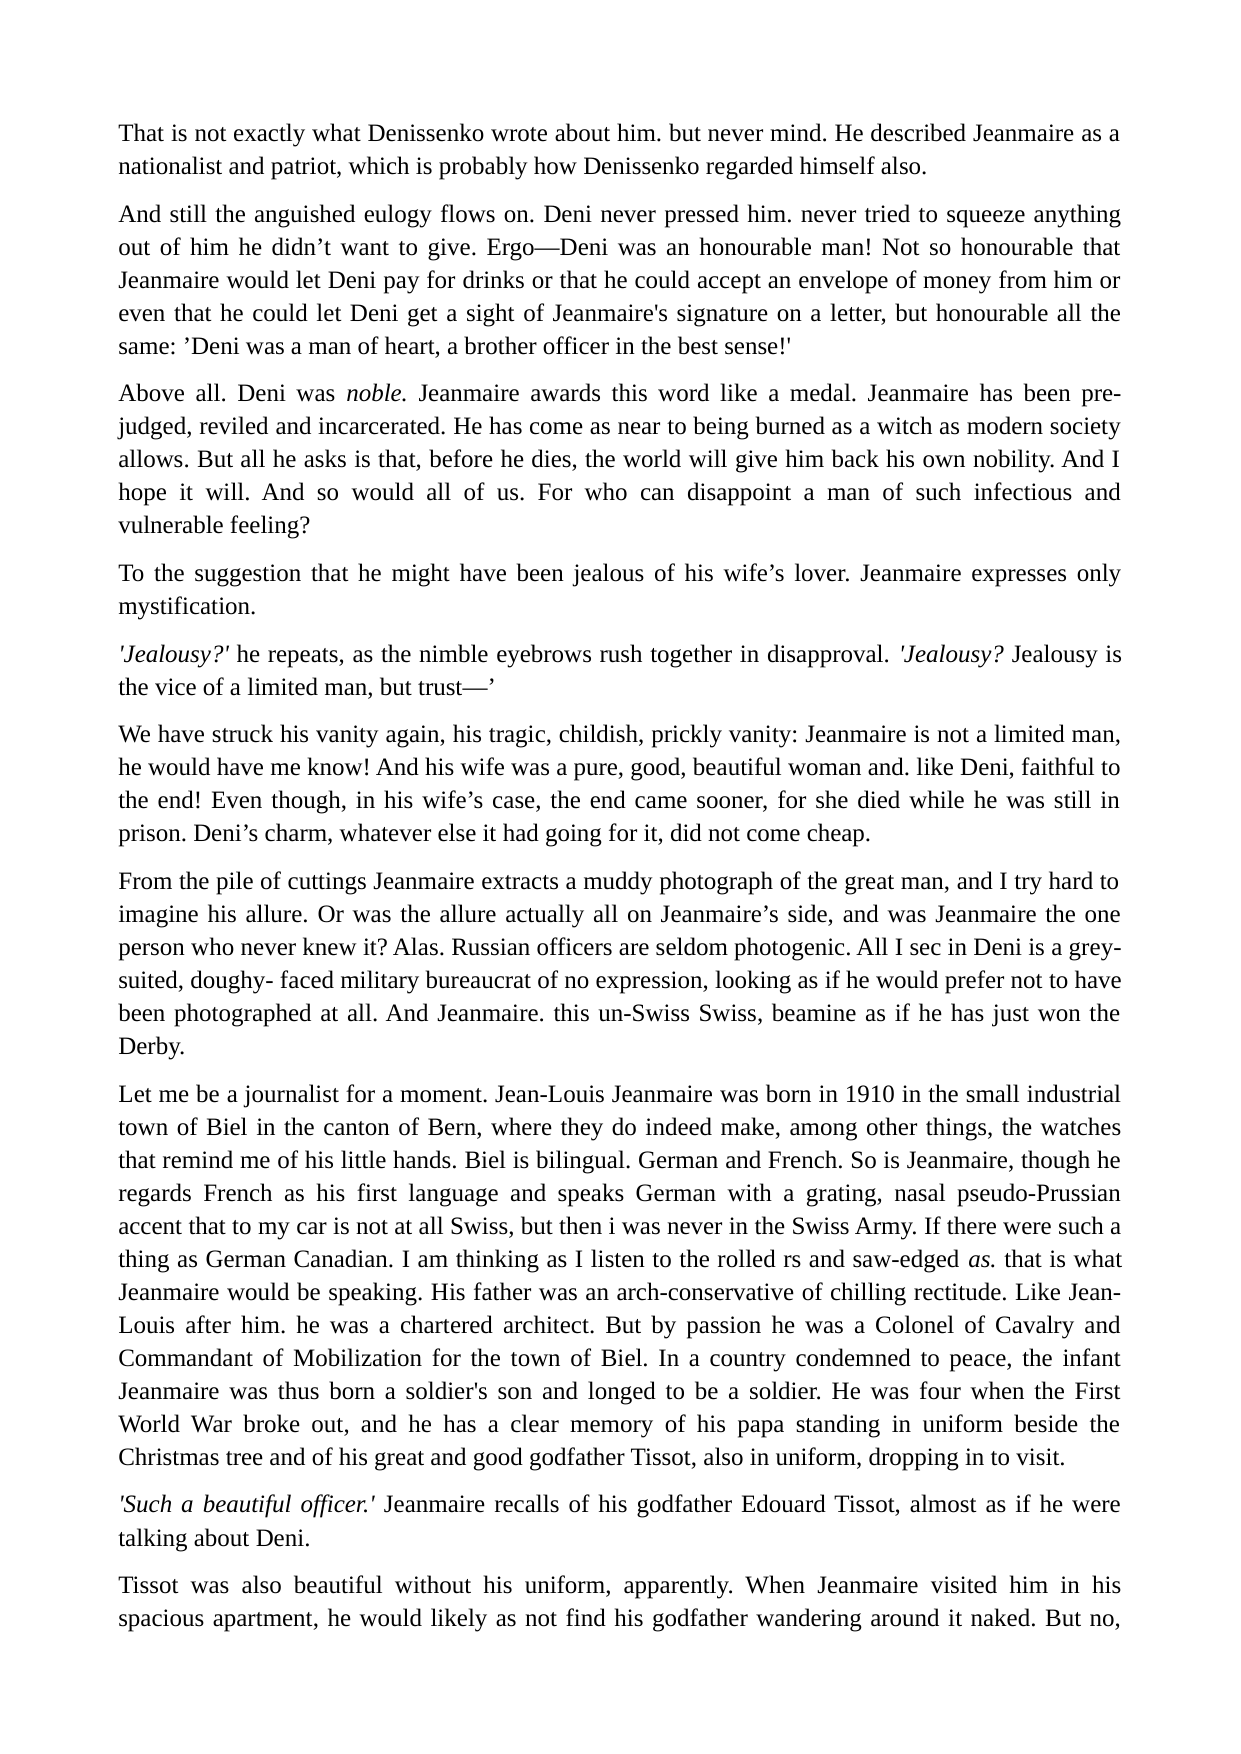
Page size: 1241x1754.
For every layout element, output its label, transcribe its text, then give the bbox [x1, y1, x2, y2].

text And still the anguished eulogy flows on. Deni never pressed him. never tried to squeeze anything out of him he didn’t want to give. Ergo—Deni was an honourable man! Not so honourable that Jeanmaire would let Deni pay for drinks or that he could accept an envelope of money from him or even that he could let Deni get a sight of Jeanmaire's signature on a letter, but honourable all the same: ’Deni was a man of heart, a brother officer in the best sense!' [118, 199, 1122, 359]
text We have struck his vanity again, his tragic, childish, prickly vanity: Jeanmaire is not a limited man, he would have me know! And his wife was a pure, good, beautiful woman and. like Deni, faithful to the end! Even though, in his wife’s case, the end came sooner, for she died while he was still in prison. Deni’s charm, whatever else it had going for it, did not come cheap. [118, 719, 1122, 847]
text That is not exactly what Denissenko wrote about him. but never mind. He described Jeanmaire as a nationalist and patriot, which is probably how Denissenko regarded himself also. [118, 118, 1122, 180]
text Above all. Deni was noble. Jeanmaire awards this word like a medal. Jeanmaire has been pre-judged, reviled and incarcerated. He has come as near to being burned as a witch as modern society allows. But all he asks is that, before he dies, the world will give him back his own nobility. And I hope it will. And so would all of us. For who can disappoint a man of such infectious and vulnerable feeling? [118, 378, 1122, 539]
text 'Such a beautiful officer.' Jeanmaire recalls of his godfather Edouard Tissot, almost as if he were talking about Deni. [118, 1489, 1122, 1551]
text Tissot was also beautiful without his uniform, apparently. When Jeanmaire visited him in his spacious apartment, he would likely as not find his godfather wandering around it naked. But no, [118, 1570, 1122, 1632]
text From the pile of cuttings Jeanmaire extracts a muddy photograph of the great man, and I try hard to imagine his allure. Or was the allure actually all on Jeanmaire’s side, and was Jeanmaire the one person who never knew it? Alas. Russian officers are seldom photogenic. All I sec in Deni is a grey-suited, doughy- faced military bureaucrat of no expression, looking as if he would prefer not to have been photographed at all. And Jeanmaire. this un-Swiss Swiss, beamine as if he has just won the Derby. [118, 866, 1122, 1060]
text To the suggestion that he might have been jealous of his wife’s lover. Jeanmaire expresses only mystification. [118, 558, 1122, 620]
text Let me be a journalist for a moment. Jean-Louis Jeanmaire was born in 1910 in the small industrial town of Biel in the canton of Bern, where they do indeed make, among other things, the watches that remind me of his little hands. Biel is bilingual. German and French. So is Jeanmaire, though he regards French as his first language and speaks German with a grating, nasal pseudo-Prussian accent that to my car is not at all Swiss, but then i was never in the Swiss Army. If there were such a thing as German Canadian. I am thinking as I listen to the rolled rs and saw-edged as. that is what Jeanmaire would be speaking. His father was an arch-conservative of chilling rectitude. Like Jean-Louis after him. he was a chartered architect. But by passion he was a Colonel of Cavalry and Commandant of Mobilization for the town of Biel. In a country condemned to peace, the infant Jeanmaire was thus born a soldier's son and longed to be a soldier. He was four when the First World War broke out, and he has a clear memory of his papa standing in uniform beside the Christmas tree and of his great and good godfather Tissot, also in uniform, dropping in to visit. [118, 1079, 1122, 1471]
text 'Jealousy?' he repeats, as the nimble eyebrows rush together in disapproval. 'Jealousy? Jealousy is the vice of a limited man, but trust—’ [118, 639, 1122, 701]
